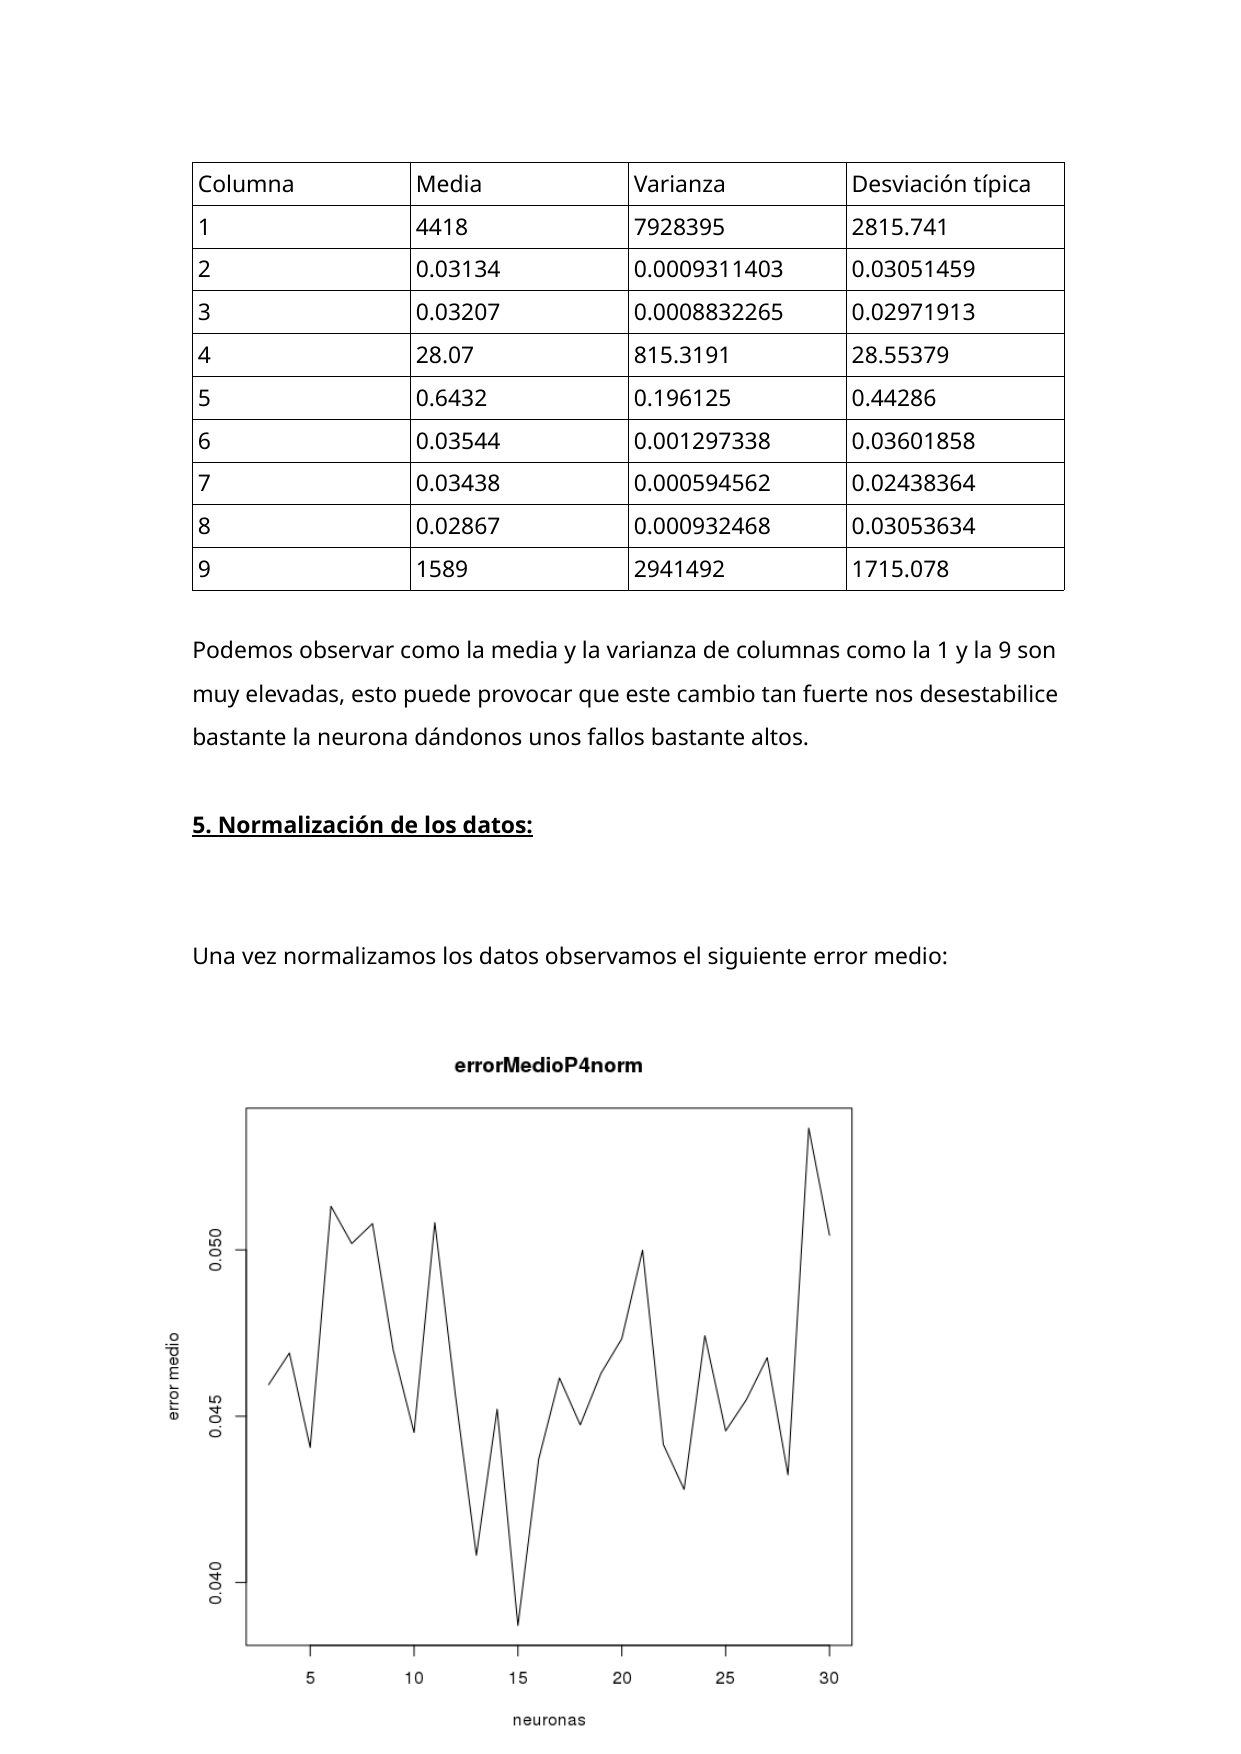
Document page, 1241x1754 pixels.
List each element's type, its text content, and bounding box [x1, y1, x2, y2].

table_cell 0.03544 [411, 420, 628, 462]
table_cell 815.3191 [629, 334, 846, 376]
table_cell 0.0008832265 [629, 291, 846, 333]
table_cell 0.03207 [411, 291, 628, 333]
table_cell 0.02438364 [847, 463, 1064, 504]
table_cell 0.6432 [411, 377, 628, 419]
table_cell 0.03601858 [847, 420, 1064, 462]
table_cell 0.000594562 [629, 463, 846, 504]
table_cell 0.02867 [411, 505, 628, 547]
table_cell 0.03134 [411, 249, 628, 290]
table_cell 2 [193, 249, 410, 290]
table_cell 7 [193, 463, 410, 504]
table_cell 0.03051459 [847, 249, 1064, 290]
table_cell 28.07 [411, 334, 628, 376]
text Una vez normalizamos los datos observamos el siguiente error medio: [192, 940, 1064, 971]
table_cell 0.02971913 [847, 291, 1064, 333]
table_cell 0.001297338 [629, 420, 846, 462]
table_cell 1589 [411, 548, 628, 590]
table_header Columna [193, 163, 410, 205]
table_cell 4418 [411, 206, 628, 247]
table_cell 0.44286 [847, 377, 1064, 419]
table_cell 7928395 [629, 206, 846, 247]
text 5. Normalización de los datos: [192, 809, 1064, 840]
table_cell 2941492 [629, 548, 846, 590]
table_cell 6 [193, 420, 410, 462]
table_cell 9 [193, 548, 410, 590]
table_cell 1715.078 [847, 548, 1064, 590]
table_cell 0.03053634 [847, 505, 1064, 547]
table_cell 4 [193, 334, 410, 376]
table_cell 2815.741 [847, 206, 1064, 247]
table_cell 0.03438 [411, 463, 628, 504]
text Podemos observar como la media y la varianza de columnas como la 1 y la 9 son muy elevadas, esto puede provocar que este cambio tan fuerte nos desestabilice bastante la neurona dándonos unos fallos bastante altos. [192, 634, 1064, 753]
table_header Media [411, 163, 628, 205]
table_cell 0.000932468 [629, 505, 846, 547]
table_cell 0.0009311403 [629, 249, 846, 290]
table_cell 8 [193, 505, 410, 547]
table_cell 0.196125 [629, 377, 846, 419]
table_cell 1 [193, 206, 410, 247]
table_cell 3 [193, 291, 410, 333]
table_cell 5 [193, 377, 410, 419]
table_cell 28.55379 [847, 334, 1064, 376]
table_header Varianza [629, 163, 846, 205]
picture [161, 1023, 882, 1743]
table_header Desviación típica [847, 163, 1064, 205]
